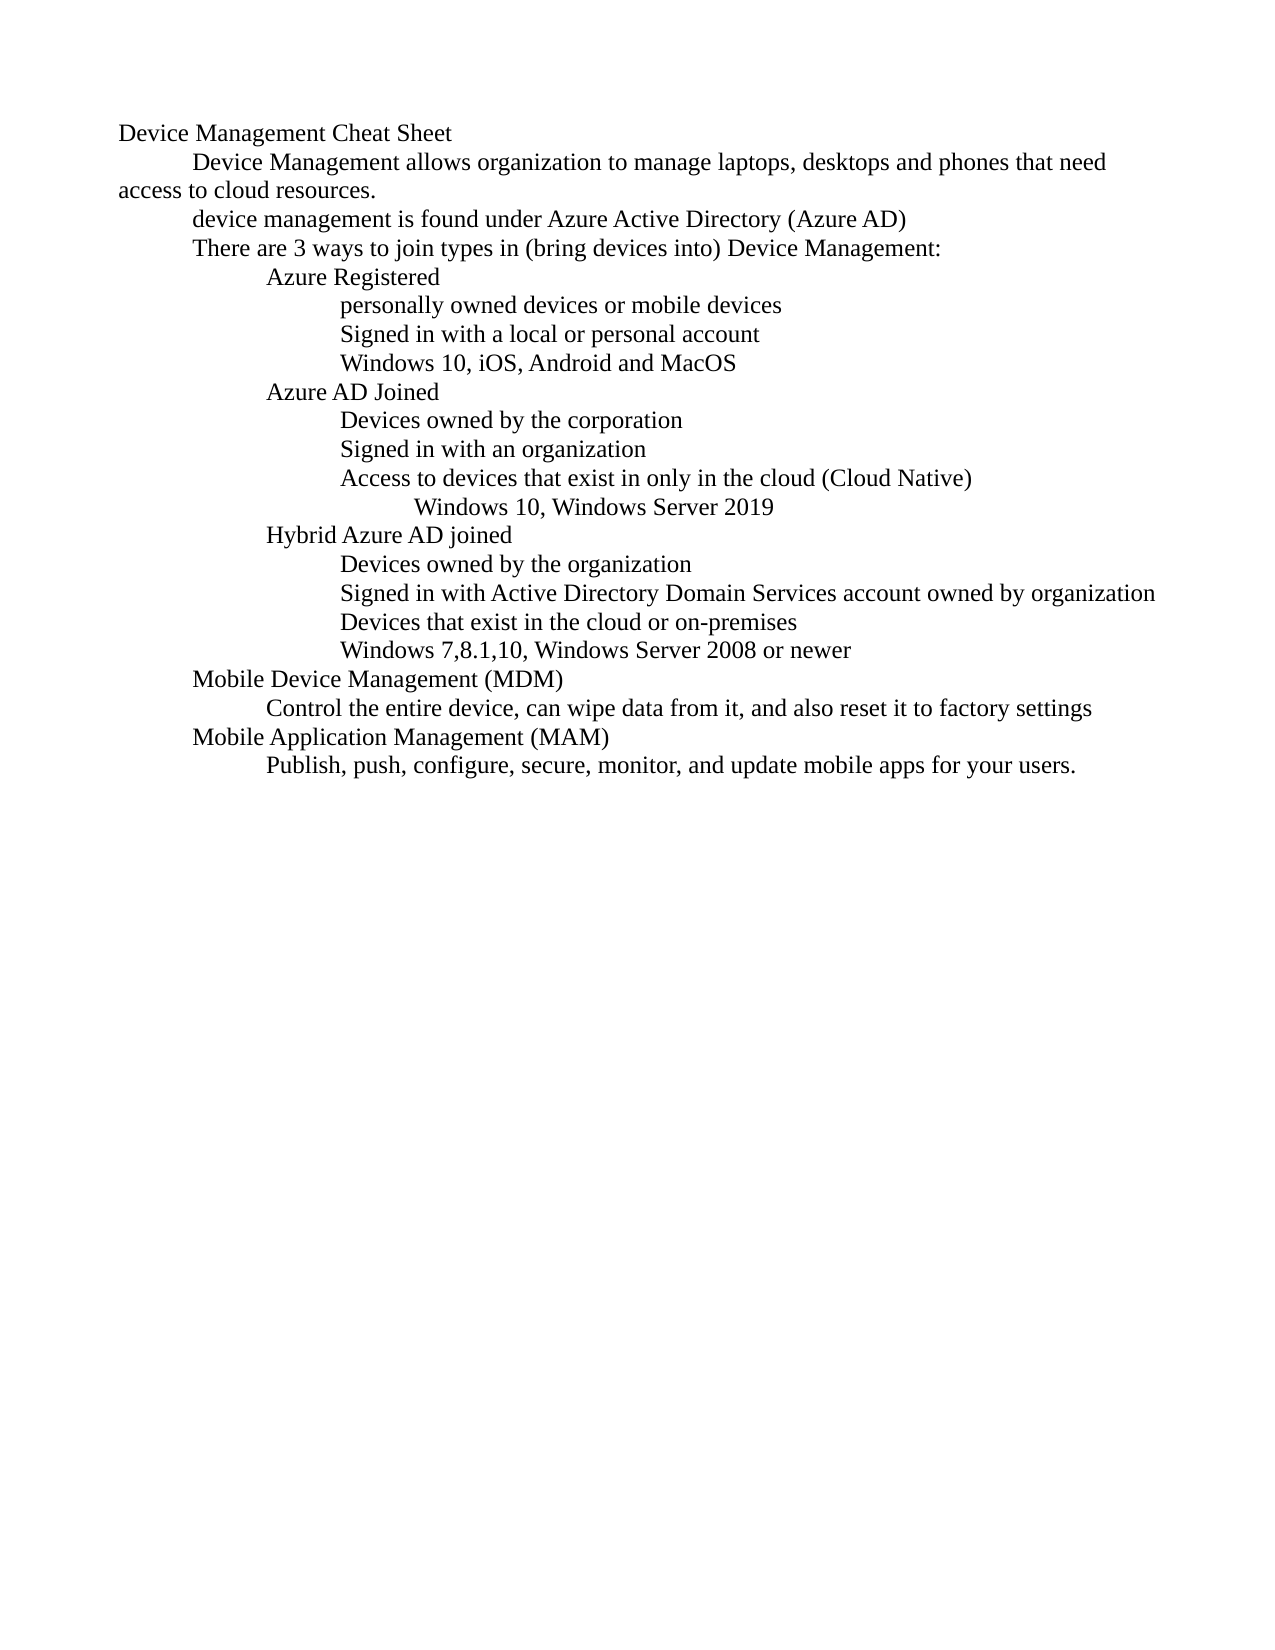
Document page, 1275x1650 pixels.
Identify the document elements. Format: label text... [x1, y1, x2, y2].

text Windows 10, iOS, Android and MacOS [118, 348, 1157, 377]
text Windows 7,8.1,10, Windows Server 2008 or newer [118, 636, 1157, 664]
text Devices that exist in the cloud or on-premises [118, 607, 1157, 636]
text Hybrid Azure AD joined [118, 521, 1157, 549]
text Device Management allows organization to manage laptops, desktops and phones that need access to cloud resources. [118, 147, 1157, 204]
text Devices owned by the corporation [118, 406, 1157, 434]
text Windows 10, Windows Server 2019 [118, 492, 1157, 521]
text Publish, push, configure, secure, monitor, and update mobile apps for your users. [118, 751, 1157, 779]
text Mobile Device Management (MDM) [118, 664, 1157, 693]
text Azure Registered [118, 262, 1157, 291]
text Mobile Application Management (MAM) [118, 722, 1157, 751]
text device management is found under Azure Active Directory (Azure AD) [118, 204, 1157, 233]
text There are 3 ways to join types in (bring devices into) Device Management: [118, 233, 1157, 262]
text Azure AD Joined [118, 377, 1157, 406]
text Devices owned by the organization [118, 549, 1157, 578]
text Signed in with an organization [118, 434, 1157, 463]
text Signed in with a local or personal account [118, 319, 1157, 348]
text Signed in with Active Directory Domain Services account owned by organization [118, 578, 1157, 607]
text personally owned devices or mobile devices [118, 291, 1157, 319]
text Device Management Cheat Sheet [118, 118, 1157, 147]
text Access to devices that exist in only in the cloud (Cloud Native) [118, 463, 1157, 492]
text Control the entire device, can wipe data from it, and also reset it to factory settings [118, 693, 1157, 722]
